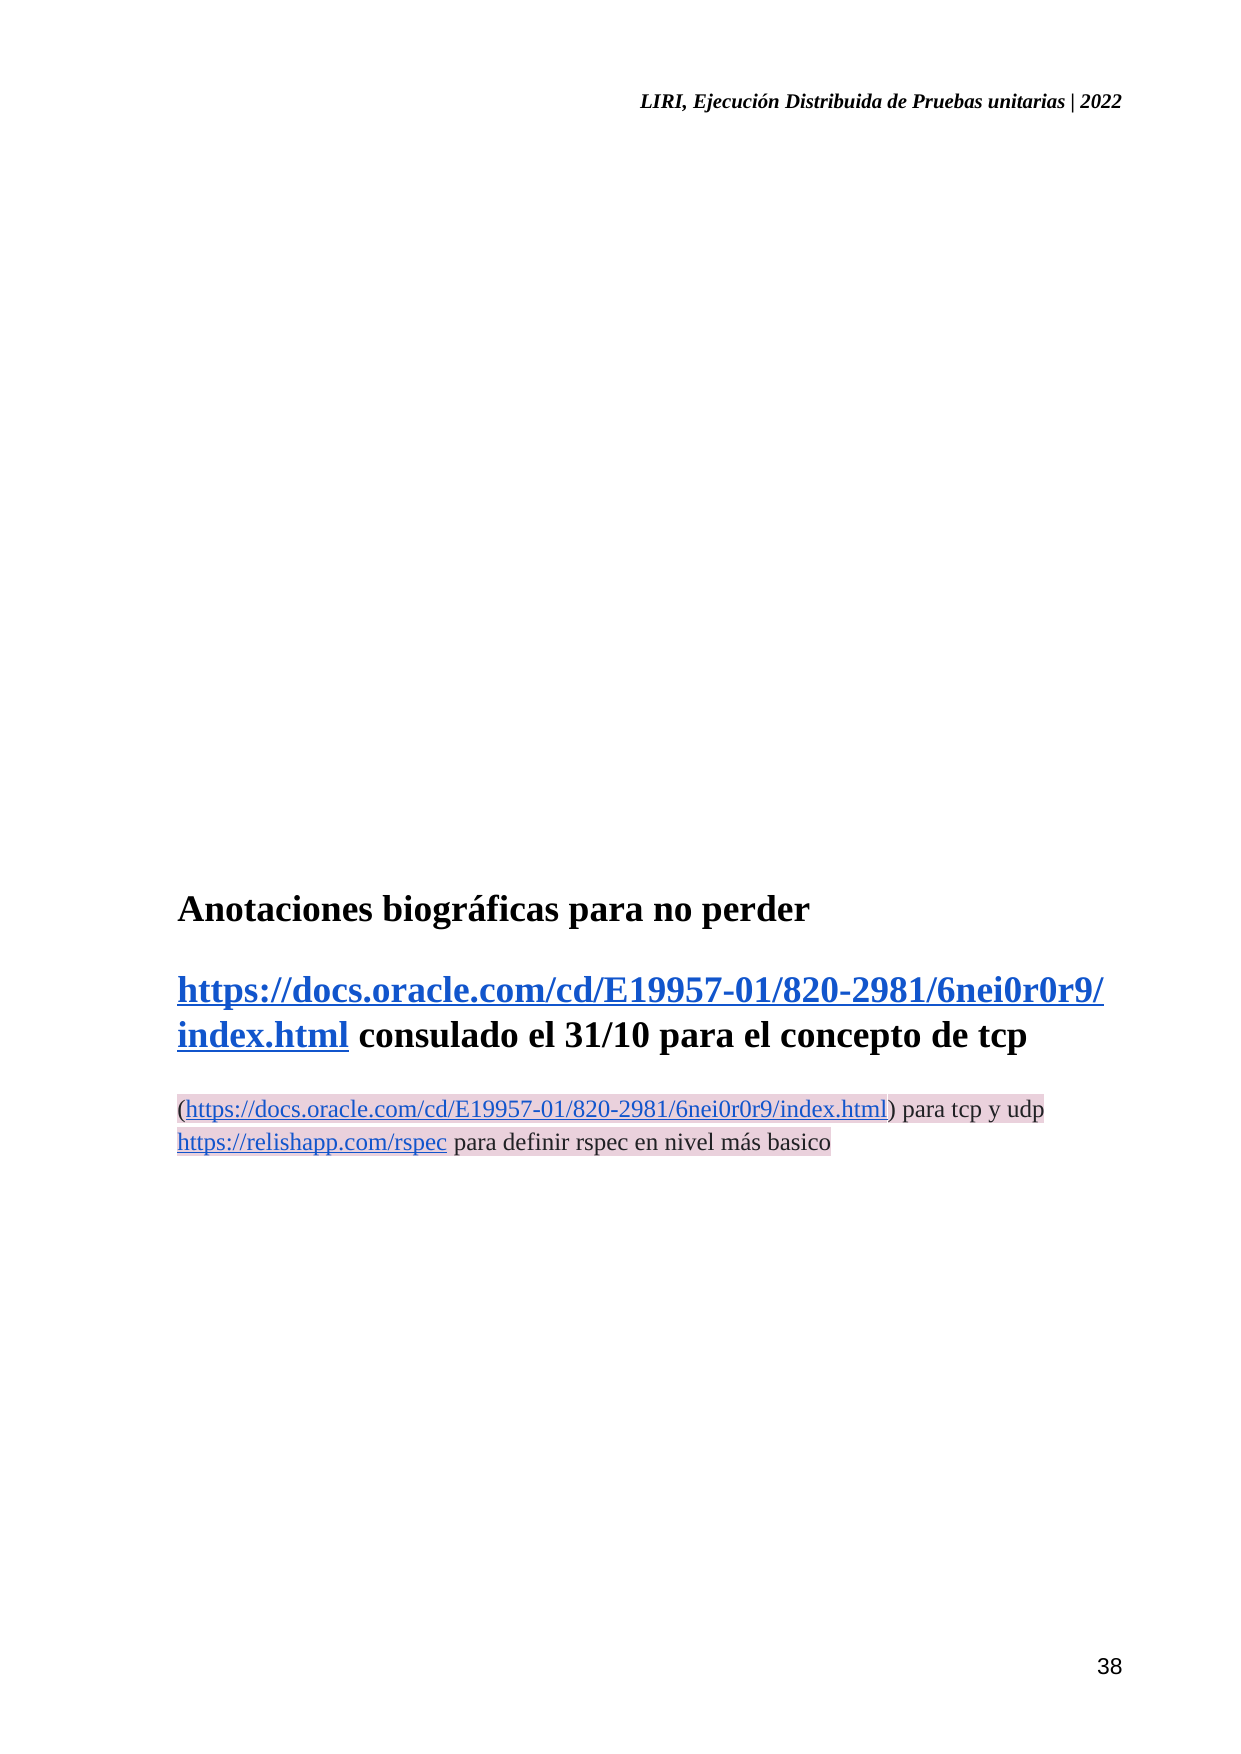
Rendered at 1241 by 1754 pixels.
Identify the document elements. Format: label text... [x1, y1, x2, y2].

text (https://docs.oracle.com/cd/E19957-01/820-2981/6nei0r0r9/index.html) para tcp y udp [177, 1094, 1122, 1123]
text https://relishapp.com/rspec para definir rspec en nivel más basico [177, 1127, 1122, 1156]
text https://docs.oracle.com/cd/E19957-01/820-2981/6nei0r0r9/index.html consulado el 31/10 para el concepto de tcp [177, 967, 1126, 1056]
text Anotaciones biográficas para no perder [177, 886, 1126, 929]
